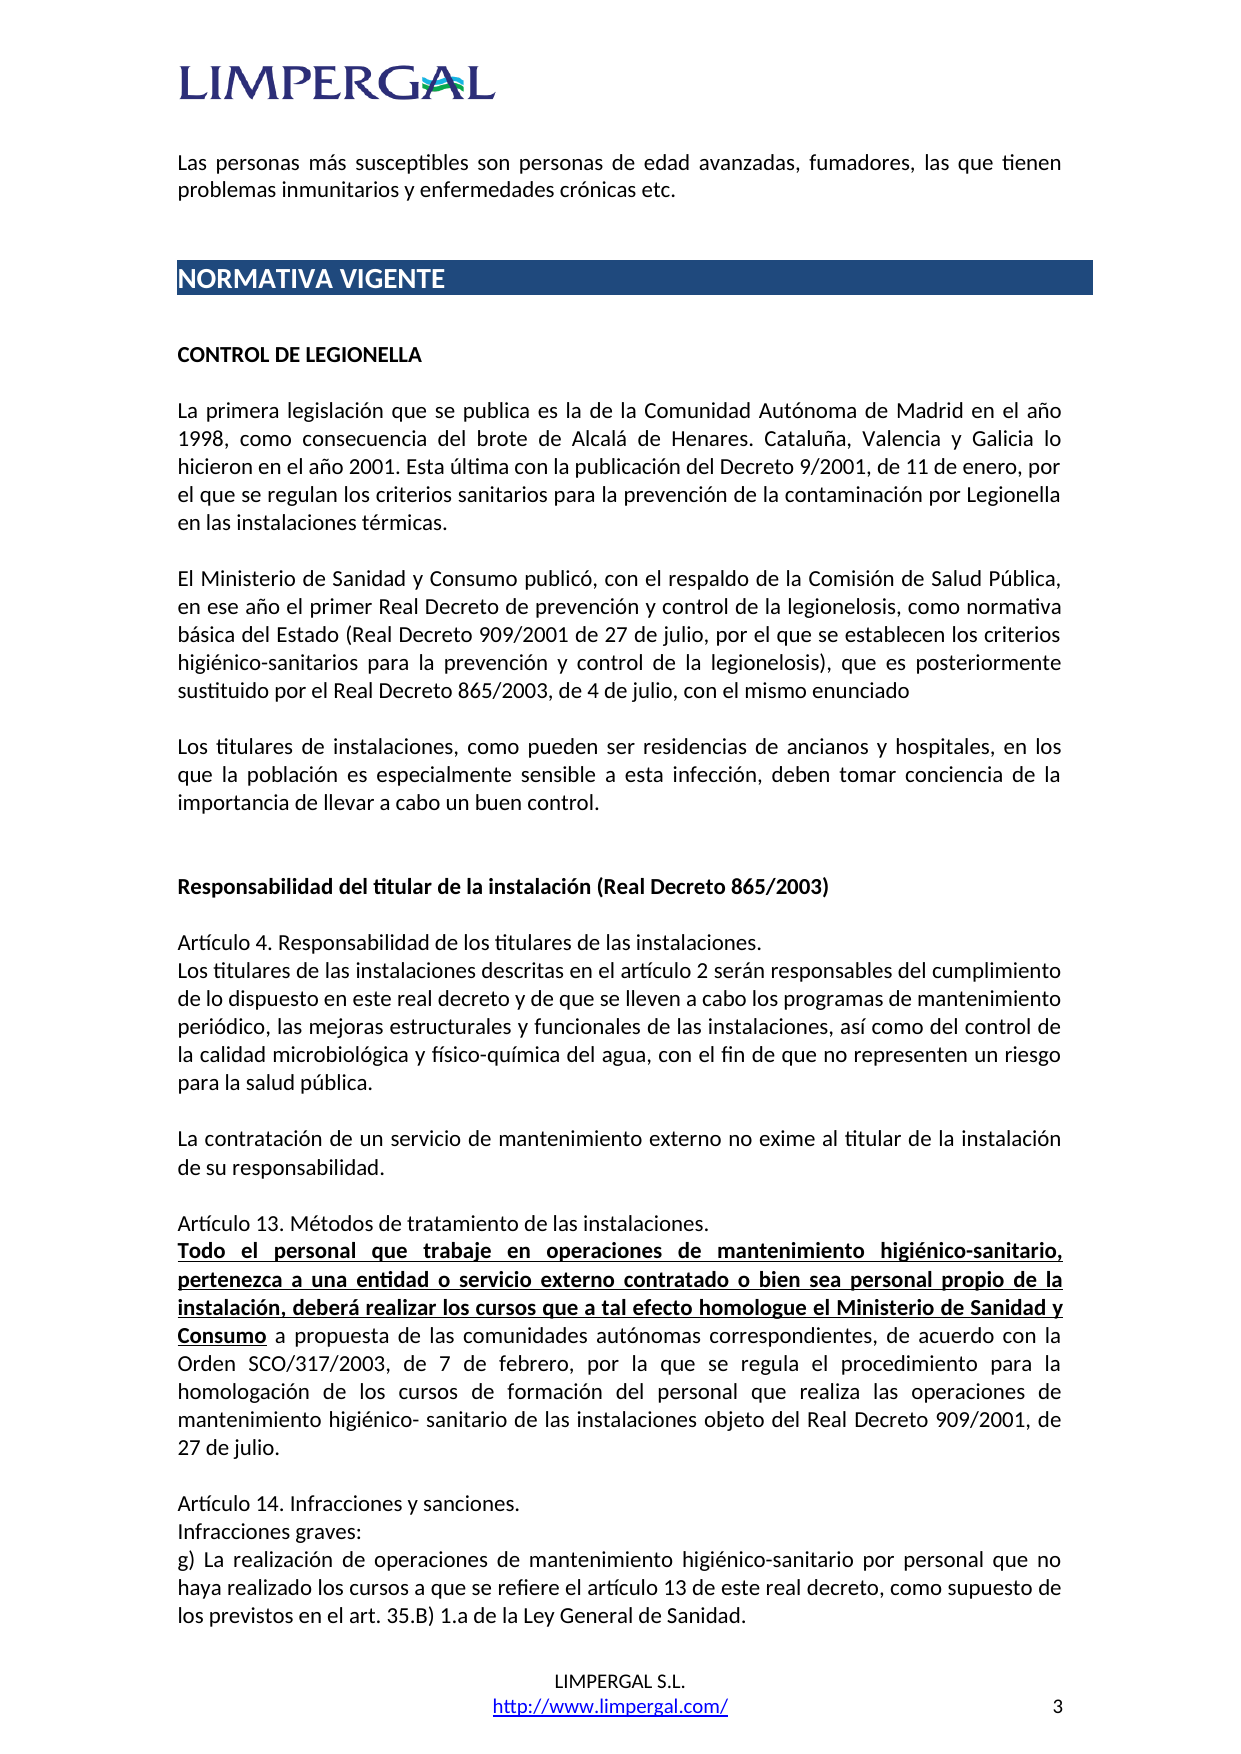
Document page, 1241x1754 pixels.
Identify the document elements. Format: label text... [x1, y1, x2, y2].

text Responsabilidad del titular de la instalación (Real Decreto 865/2003) [177, 872, 1063, 900]
text Artículo 13. Métodos de tratamiento de las instalaciones. [177, 1209, 1063, 1237]
text El Ministerio de Sanidad y Consumo publicó, con el respaldo de la Comisión de Salud Pública, en ese año el primer Real Decreto de prevención y control de la legionelosis, como normativa básica del Estado (Real Decreto 909/2001 de 27 de julio, por el que se establecen los criterios higiénico-sanitarios para la prevención y control de la legionelosis), que es posteriormente sustituido por el Real Decreto 865/2003, de 4 de julio, con el mismo enunciado [177, 564, 1063, 704]
text Artículo 4. Responsabilidad de los titulares de las instalaciones. [177, 928, 1063, 956]
text g) La realización de operaciones de mantenimiento higiénico-sanitario por personal que no haya realizado los cursos a que se refiere el artículo 13 de este real decreto, como supuesto de los previstos en el art. 35.B) 1.a de la Ley General de Sanidad. [177, 1545, 1063, 1629]
text Artículo 14. Infracciones y sanciones. [177, 1489, 1063, 1517]
text CONTROL DE LEGIONELLA [177, 340, 1063, 368]
text Las personas más susceptibles son personas de edad avanzadas, fumadores, las que tienen problemas inmunitarios y enfermedades crónicas etc. [177, 148, 1063, 204]
text La primera legislación que se publica es la de la Comunidad Autónoma de Madrid en el año 1998, como consecuencia del brote de Alcalá de Henares. Cataluña, Valencia y Galicia lo hicieron en el año 2001. Esta última con la publicación del Decreto 9/2001, de 11 de enero, por el que se regulan los criterios sanitarios para la prevención de la contaminación por Legionella en las instalaciones térmicas. [177, 396, 1063, 536]
text Los titulares de las instalaciones descritas en el artículo 2 serán responsables del cumplimiento de lo dispuesto en este real decreto y de que se lleven a cabo los programas de mantenimiento periódico, las mejoras estructurales y funcionales de las instalaciones, así como del control de la calidad microbiológica y físico-química del agua, con el fin de que no representen un riesgo para la salud pública. [177, 956, 1063, 1097]
text Infracciones graves: [177, 1517, 1063, 1545]
text instalación, deberá realizar los cursos que a tal efecto homologue el Ministerio de Sanidad y [177, 1290, 1063, 1317]
text pertenezca a una entidad o servicio externo contratado o bien sea personal propio de la [177, 1262, 1063, 1289]
text Los titulares de instalaciones, como pueden ser residencias de ancianos y hospitales, en los que la población es especialmente sensible a esta infección, deben tomar conciencia de la importancia de llevar a cabo un buen control. [177, 732, 1063, 816]
text Consumo a propuesta de las comunidades autónomas correspondientes, de acuerdo con la Orden SCO/317/2003, de 7 de febrero, por la que se regula el procedimiento para la homologación de los cursos de formación del personal que realiza las operaciones de mantenimiento higiénico- sanitario de las instalaciones objeto del Real Decreto 909/2001, de 27 de julio. [177, 1318, 1063, 1461]
picture [177, 44, 498, 103]
text NORMATIVA VIGENTE [177, 260, 1093, 295]
text Todo el personal que trabaje en operaciones de mantenimiento higiénico-sanitario, [177, 1237, 1063, 1261]
text La contratación de un servicio de mantenimiento externo no exime al titular de la instalación de su responsabilidad. [177, 1124, 1063, 1181]
